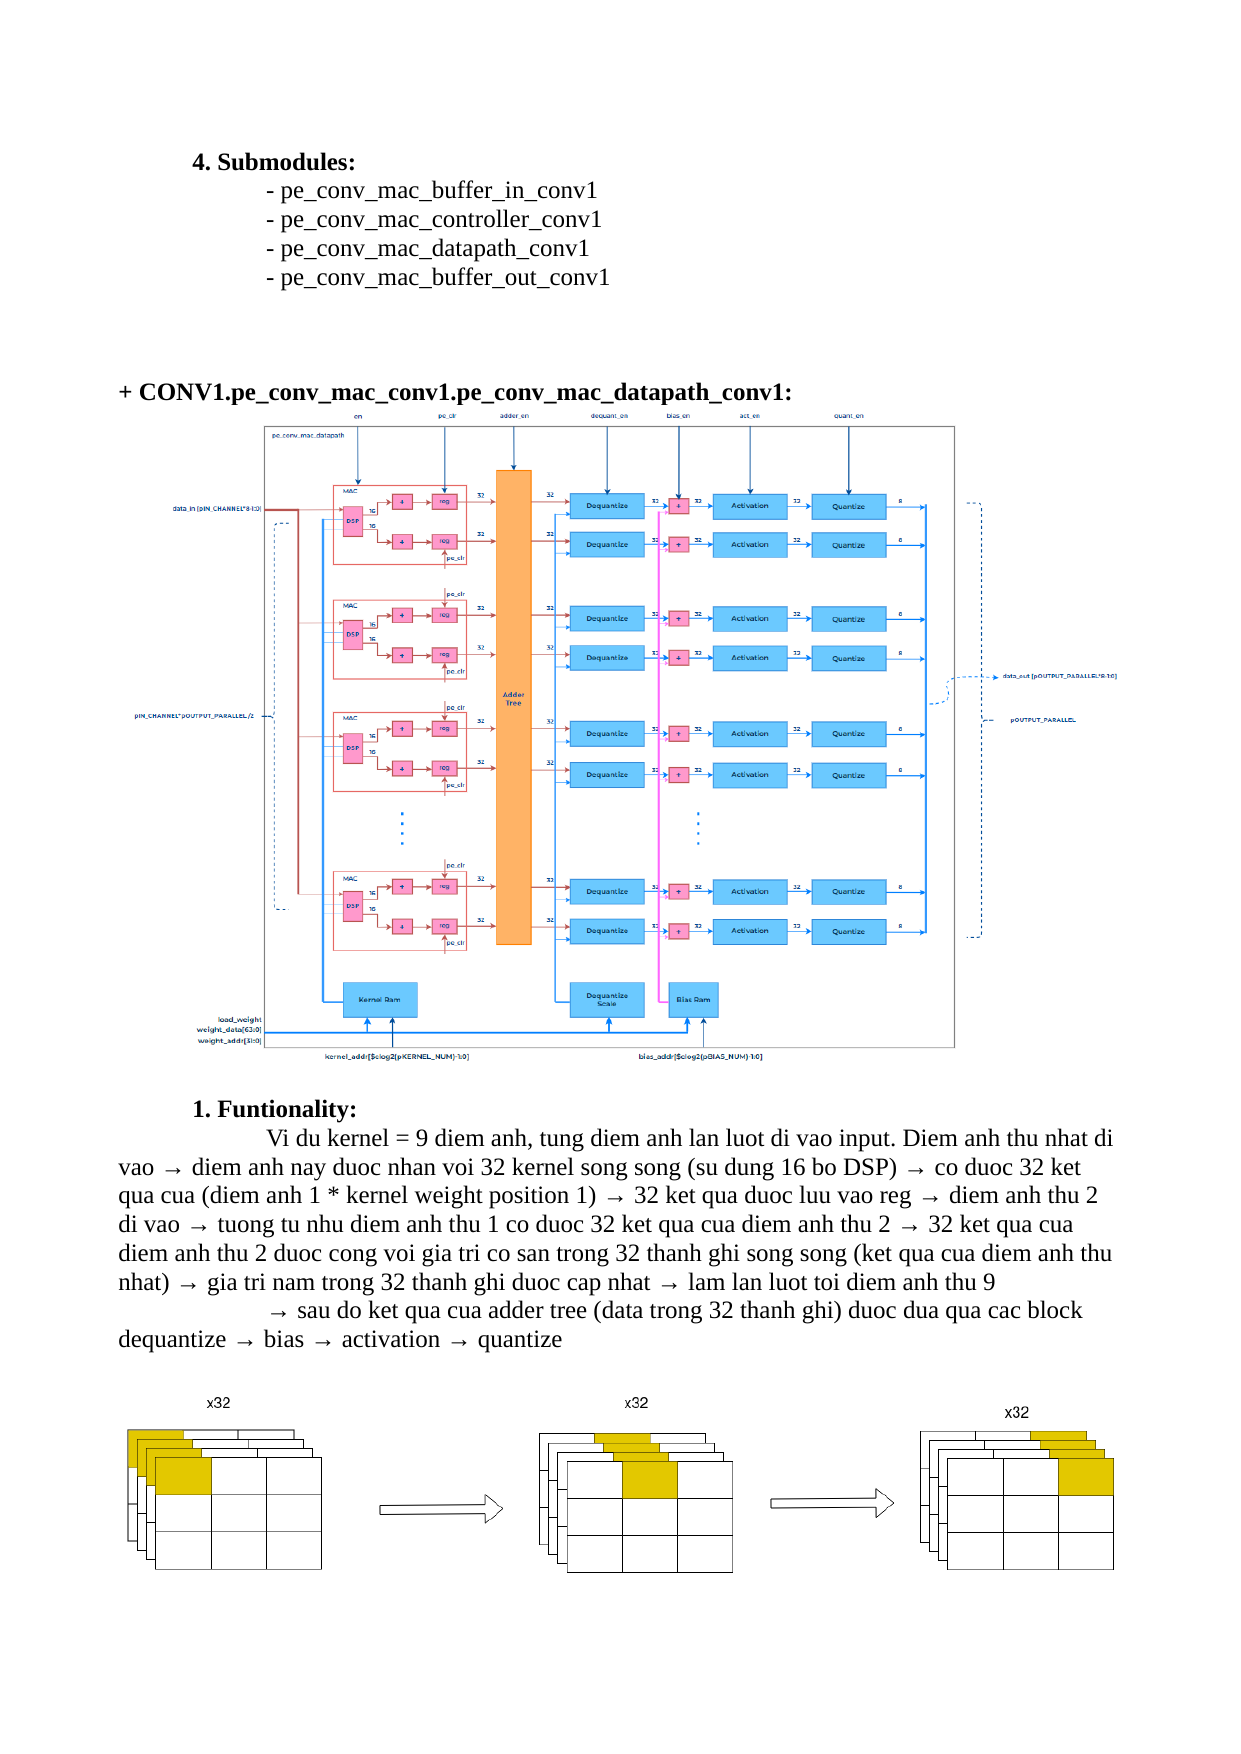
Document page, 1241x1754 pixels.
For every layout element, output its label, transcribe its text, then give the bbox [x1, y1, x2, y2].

text - pe_conv_mac_buffer_out_conv1 [118, 262, 1122, 291]
text - pe_conv_mac_buffer_in_conv1 [118, 176, 1122, 204]
text - pe_conv_mac_datapath_conv1 [118, 233, 1122, 262]
picture [118, 1381, 1123, 1582]
picture [118, 405, 1123, 1066]
text - pe_conv_mac_controller_conv1 [118, 204, 1122, 233]
text 1. Funtionality: [118, 1094, 1122, 1123]
text → sau do ket qua cua adder tree (data trong 32 thanh ghi) duoc dua qua cac block dequantize → bias → activation → quantize [118, 1296, 1122, 1353]
text Vi du kernel = 9 diem anh, tung diem anh lan luot di vao input. Diem anh thu nhat di vao → diem anh nay duoc nhan voi 32 kernel song song (su dung 16 bo DSP) → co duoc 32 ket qua cua (diem anh 1 * kernel weight position 1) → 32 ket qua duoc luu vao reg → diem anh thu 2 di vao → tuong tu nhu diem anh thu 1 co duoc 32 ket qua cua diem anh thu 2 → 32 ket qua cua diem anh thu 2 duoc cong voi gia tri co san trong 32 thanh ghi song song (ket qua cua diem anh thu nhat) → gia tri nam trong 32 thanh ghi duoc cap nhat → lam lan luot toi diem anh thu 9 [118, 1123, 1122, 1296]
text 4. Submodules: [118, 147, 1122, 176]
text + CONV1.pe_conv_mac_conv1.pe_conv_mac_datapath_conv1: [118, 377, 1122, 405]
